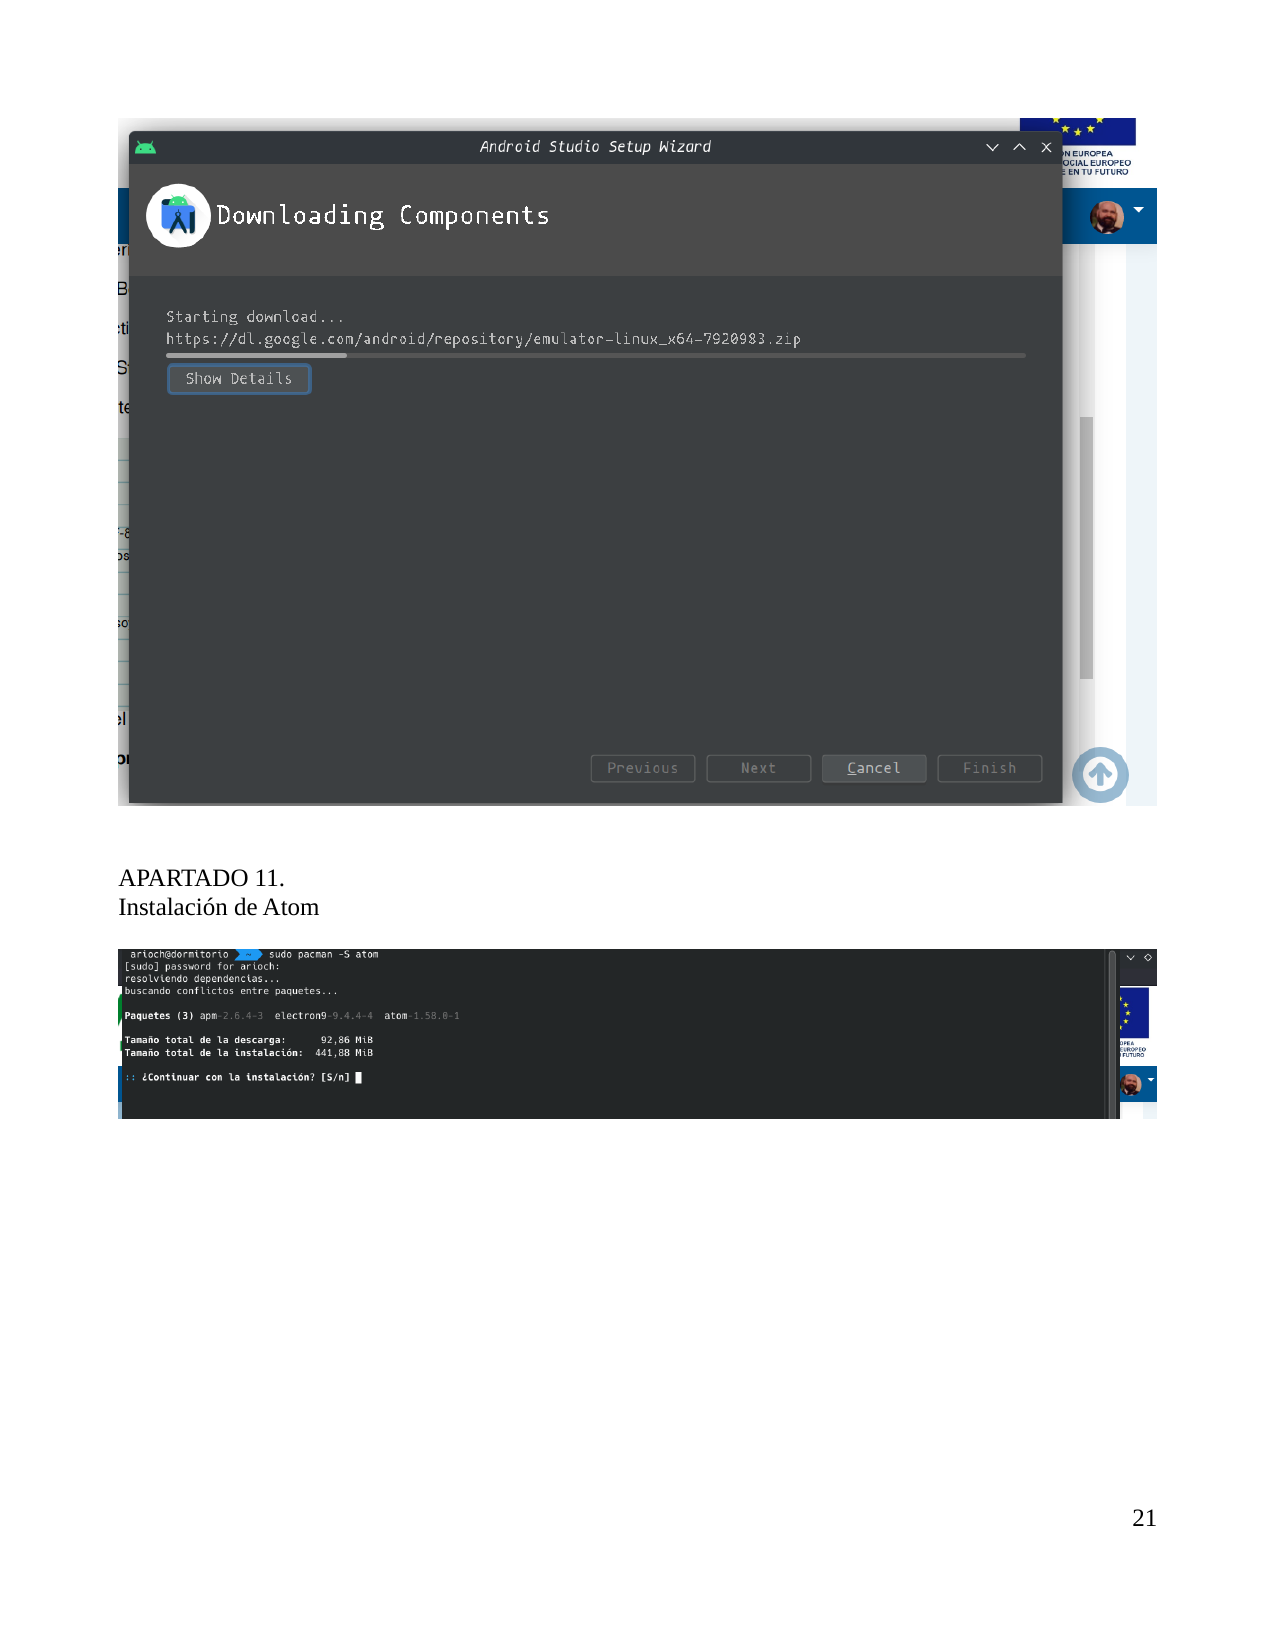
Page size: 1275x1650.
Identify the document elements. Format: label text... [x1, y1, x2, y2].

picture [118, 118, 1157, 806]
text APARTADO 11. [118, 863, 1157, 892]
text Instalación de Atom [118, 892, 1157, 921]
picture [118, 949, 1157, 1119]
